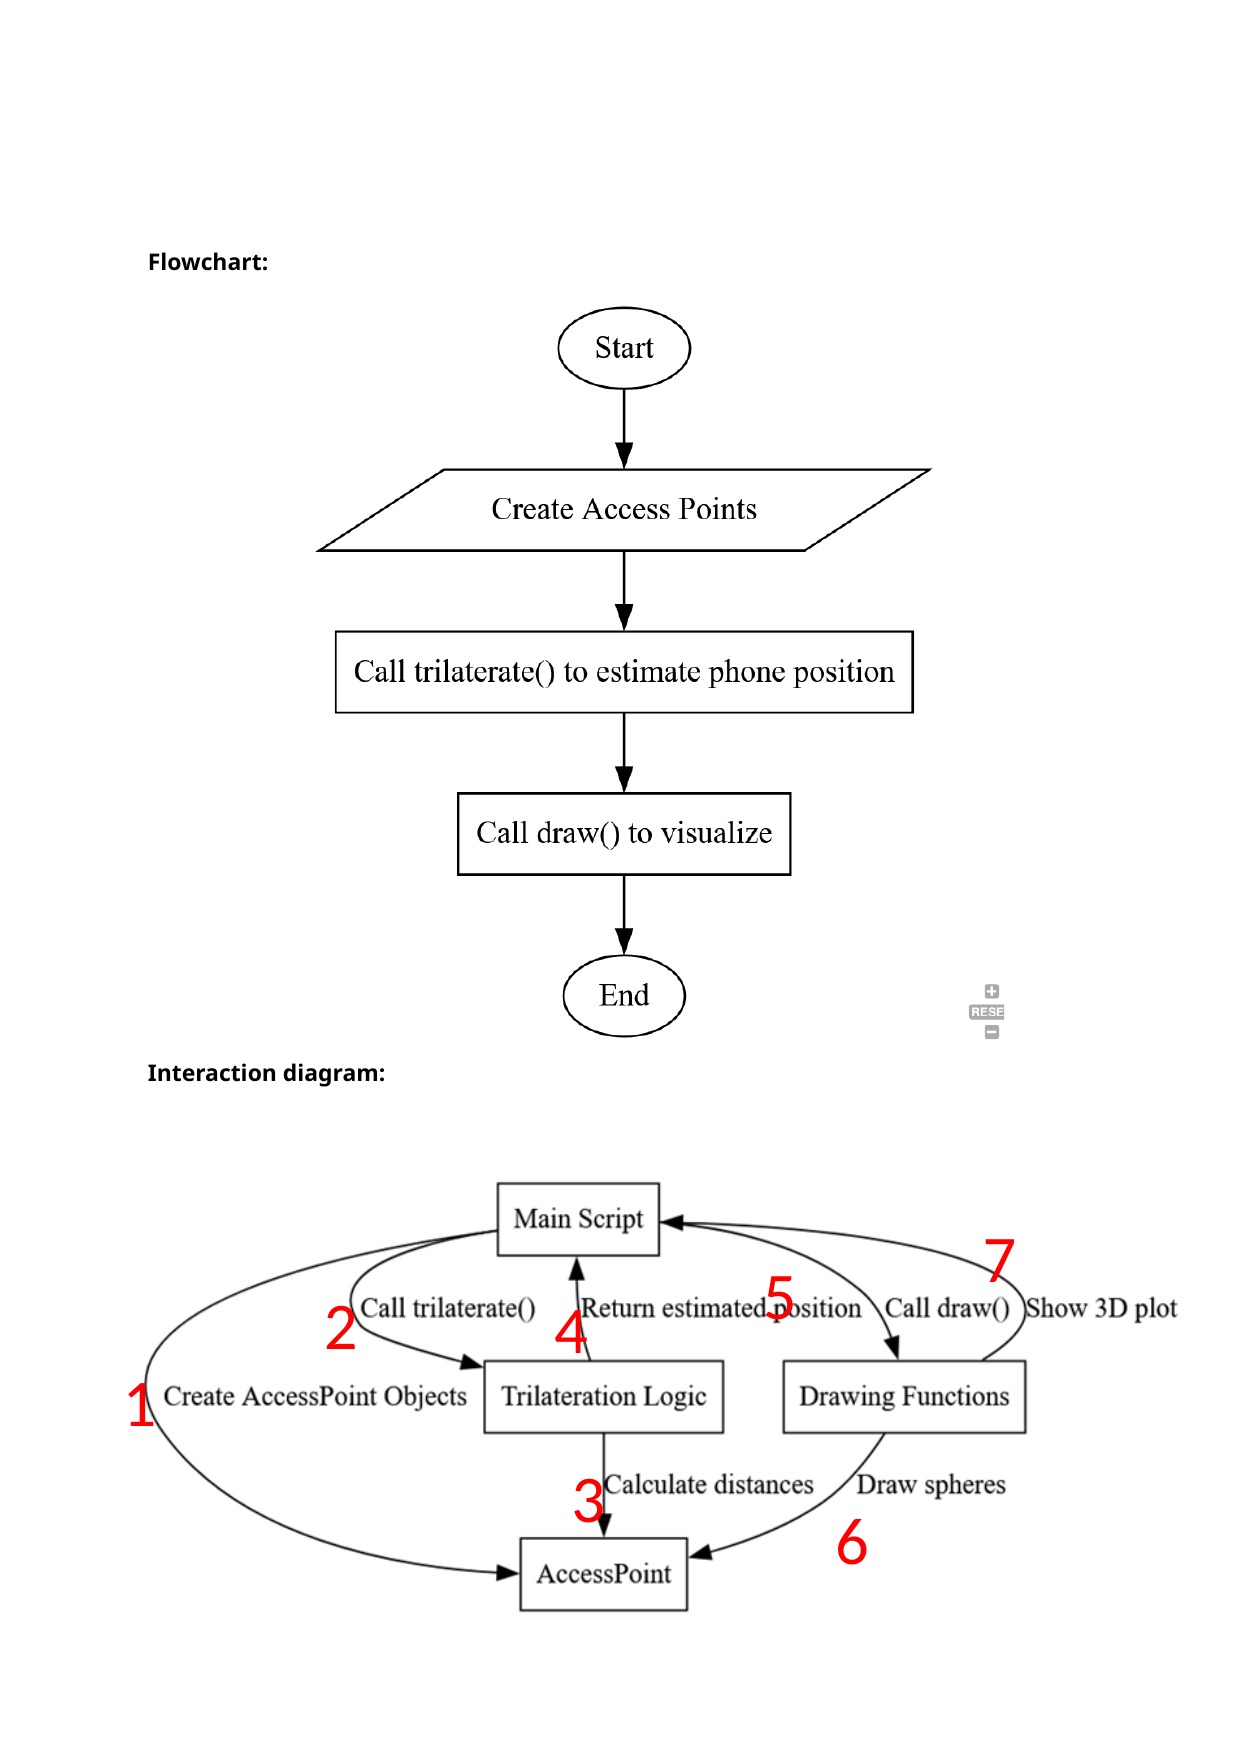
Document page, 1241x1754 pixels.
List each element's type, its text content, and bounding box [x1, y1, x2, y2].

text Flowchart: [148, 246, 1093, 277]
text Interaction diagram: [148, 1057, 1093, 1089]
